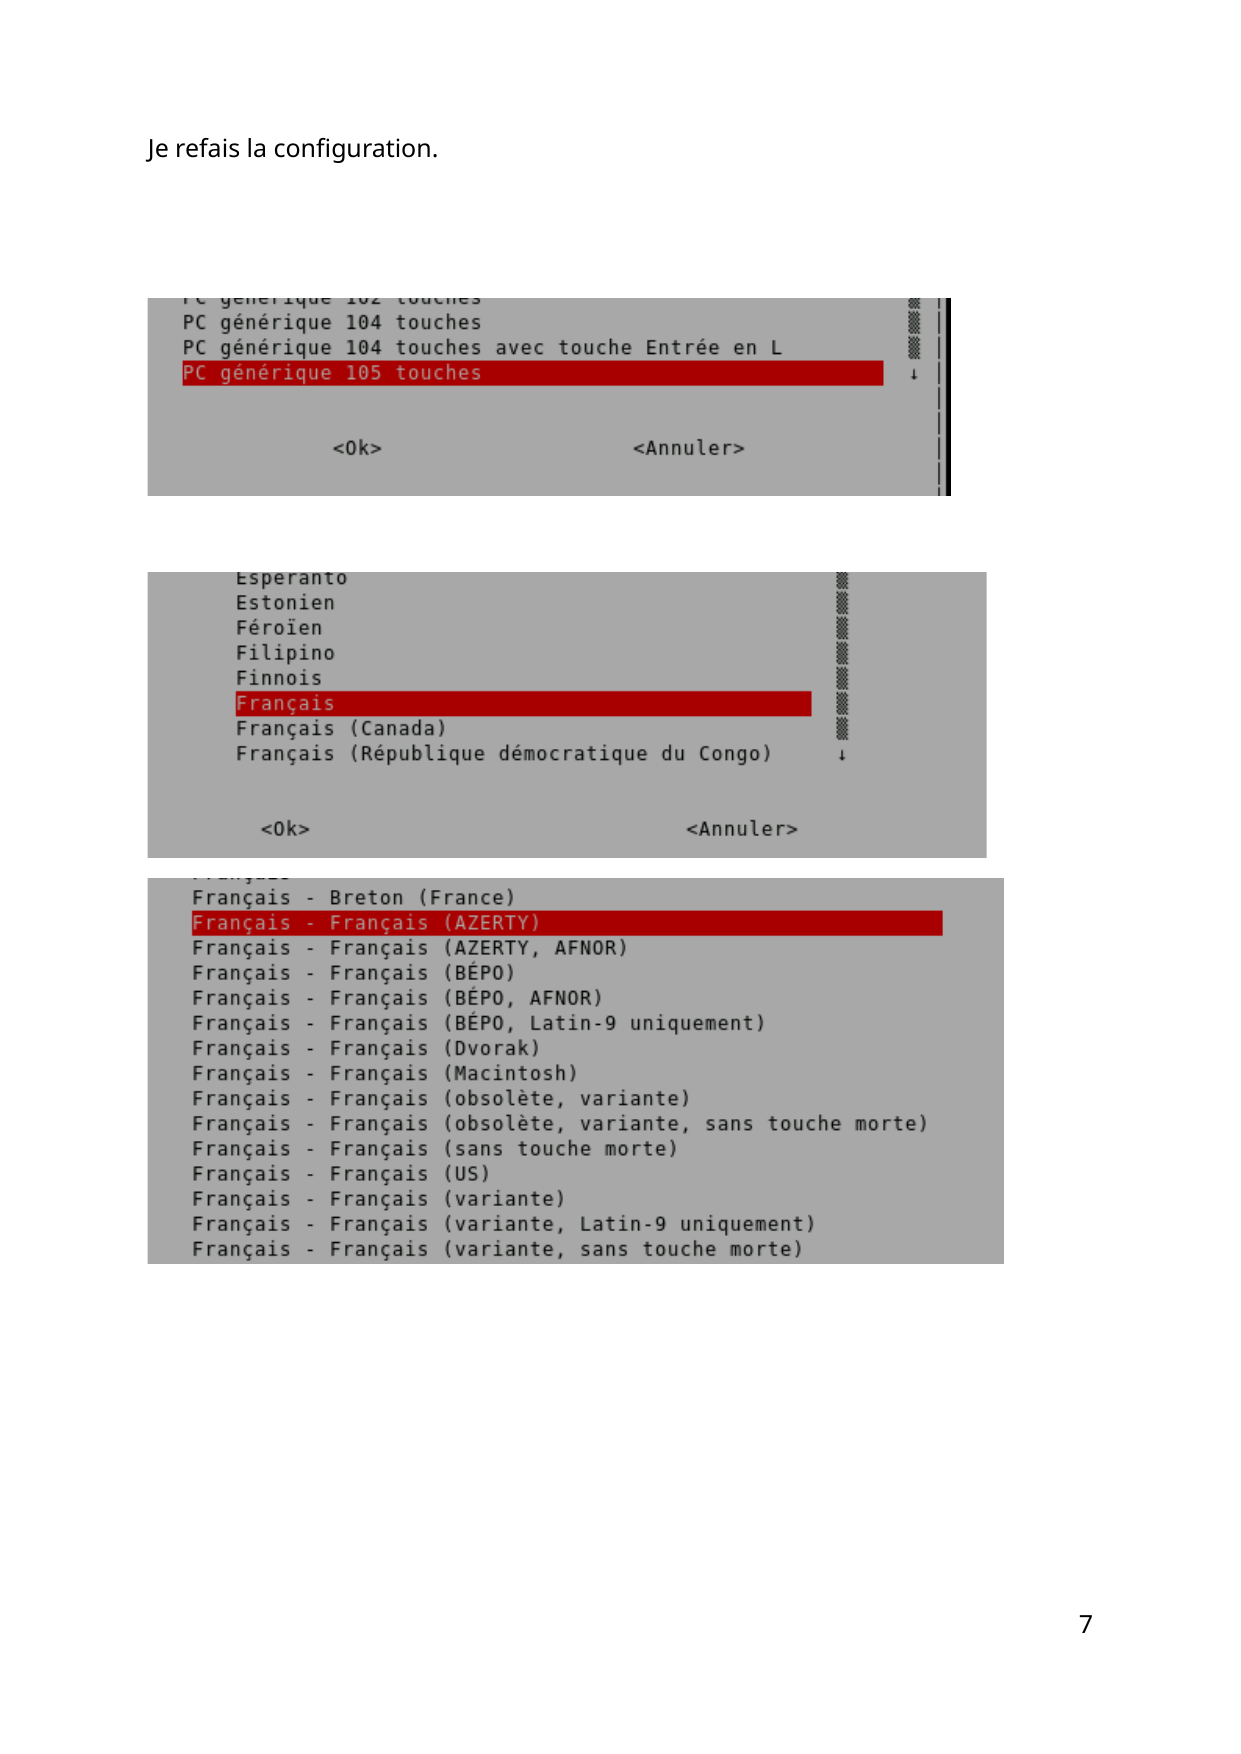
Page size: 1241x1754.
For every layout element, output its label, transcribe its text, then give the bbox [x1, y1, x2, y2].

text Je refais la configuration. [148, 131, 1093, 165]
